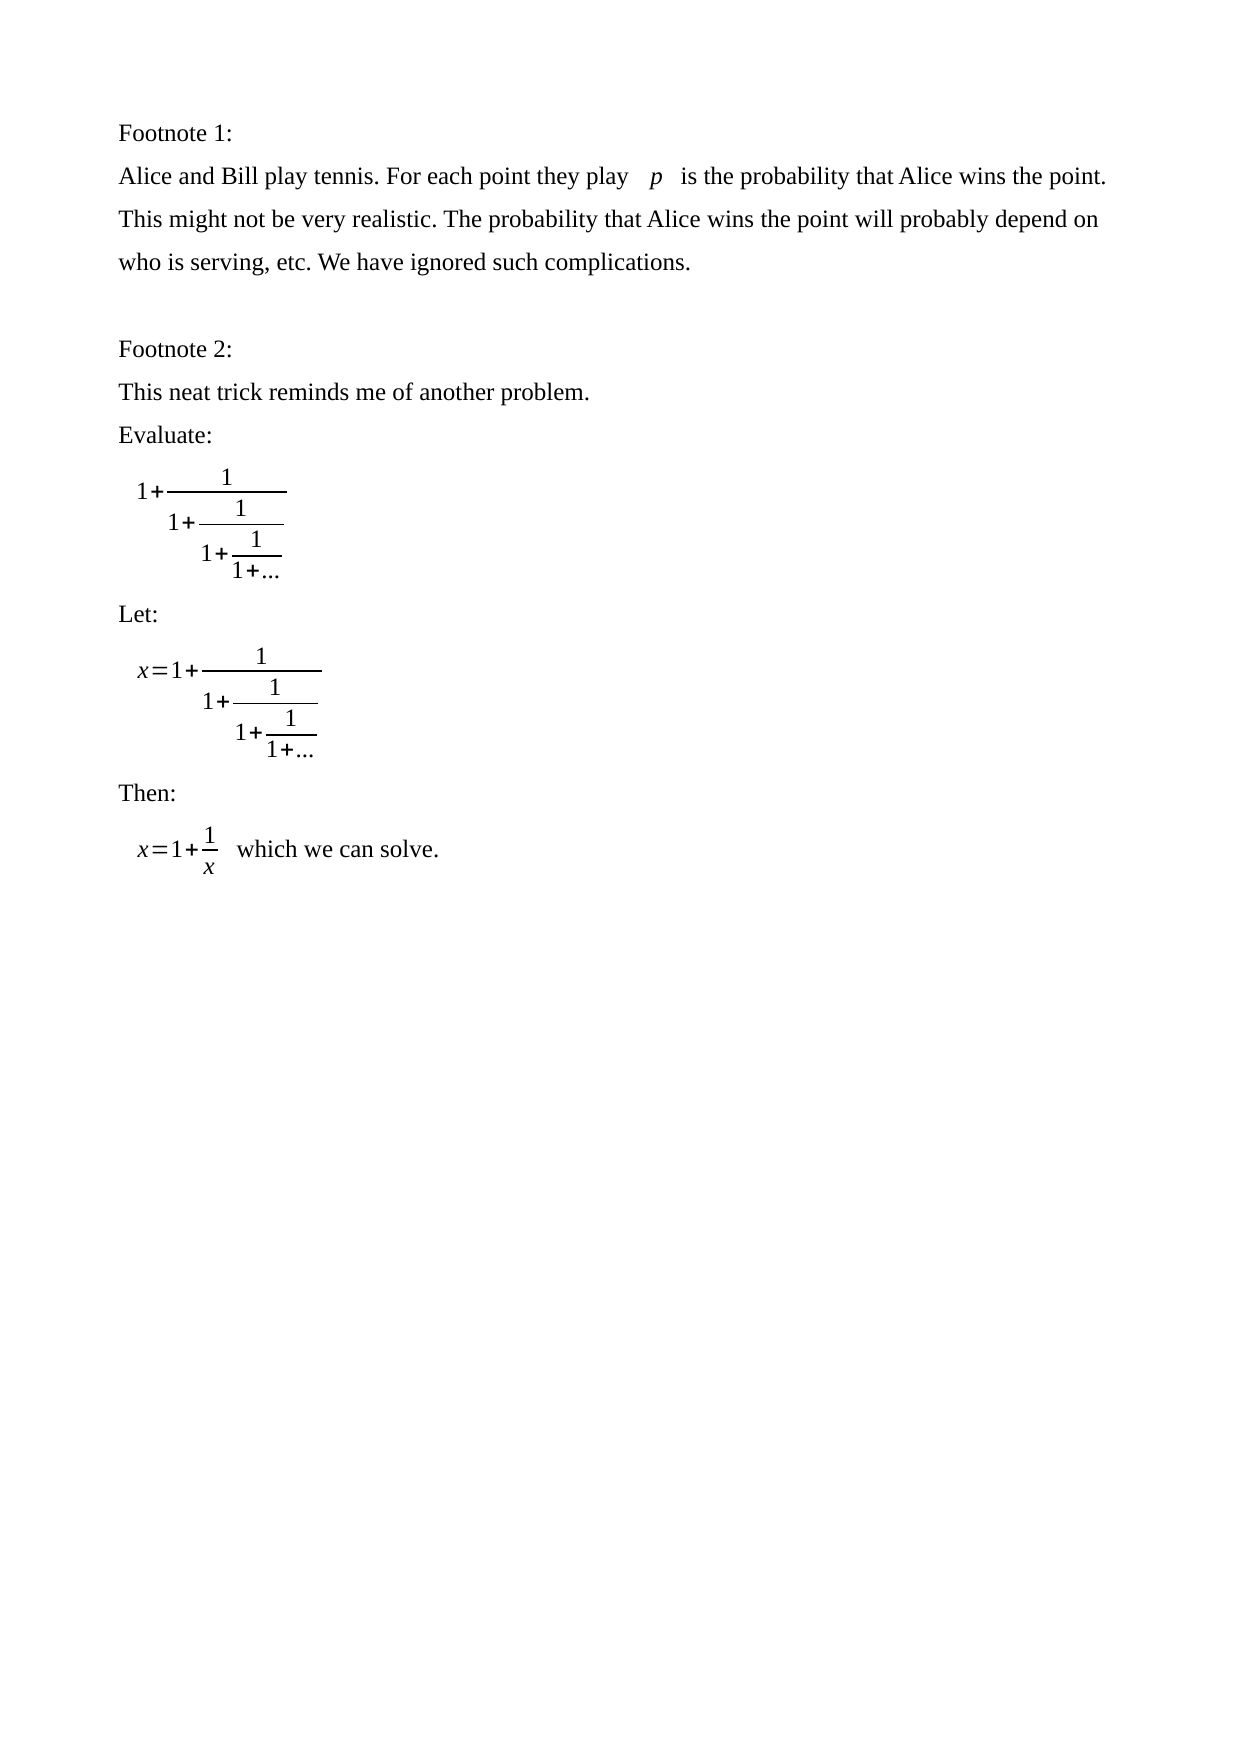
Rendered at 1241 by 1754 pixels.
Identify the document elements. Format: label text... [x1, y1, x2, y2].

text Then: [118, 778, 1122, 807]
text This might not be very realistic. The probability that Alice wins the point will probably depend on who is serving, etc. We have ignored such complications. [118, 204, 1122, 276]
text This neat trick reminds me of another problem. [118, 377, 1122, 406]
text Footnote 1: [118, 118, 1122, 147]
text Let: [118, 599, 1122, 628]
text Evaluate: [118, 420, 1122, 449]
text Alice and Bill play tennis. For each point they playis the probability that Alice wins the point. [118, 161, 1122, 190]
text which we can solve. [118, 821, 1122, 880]
text Footnote 2: [118, 334, 1122, 362]
